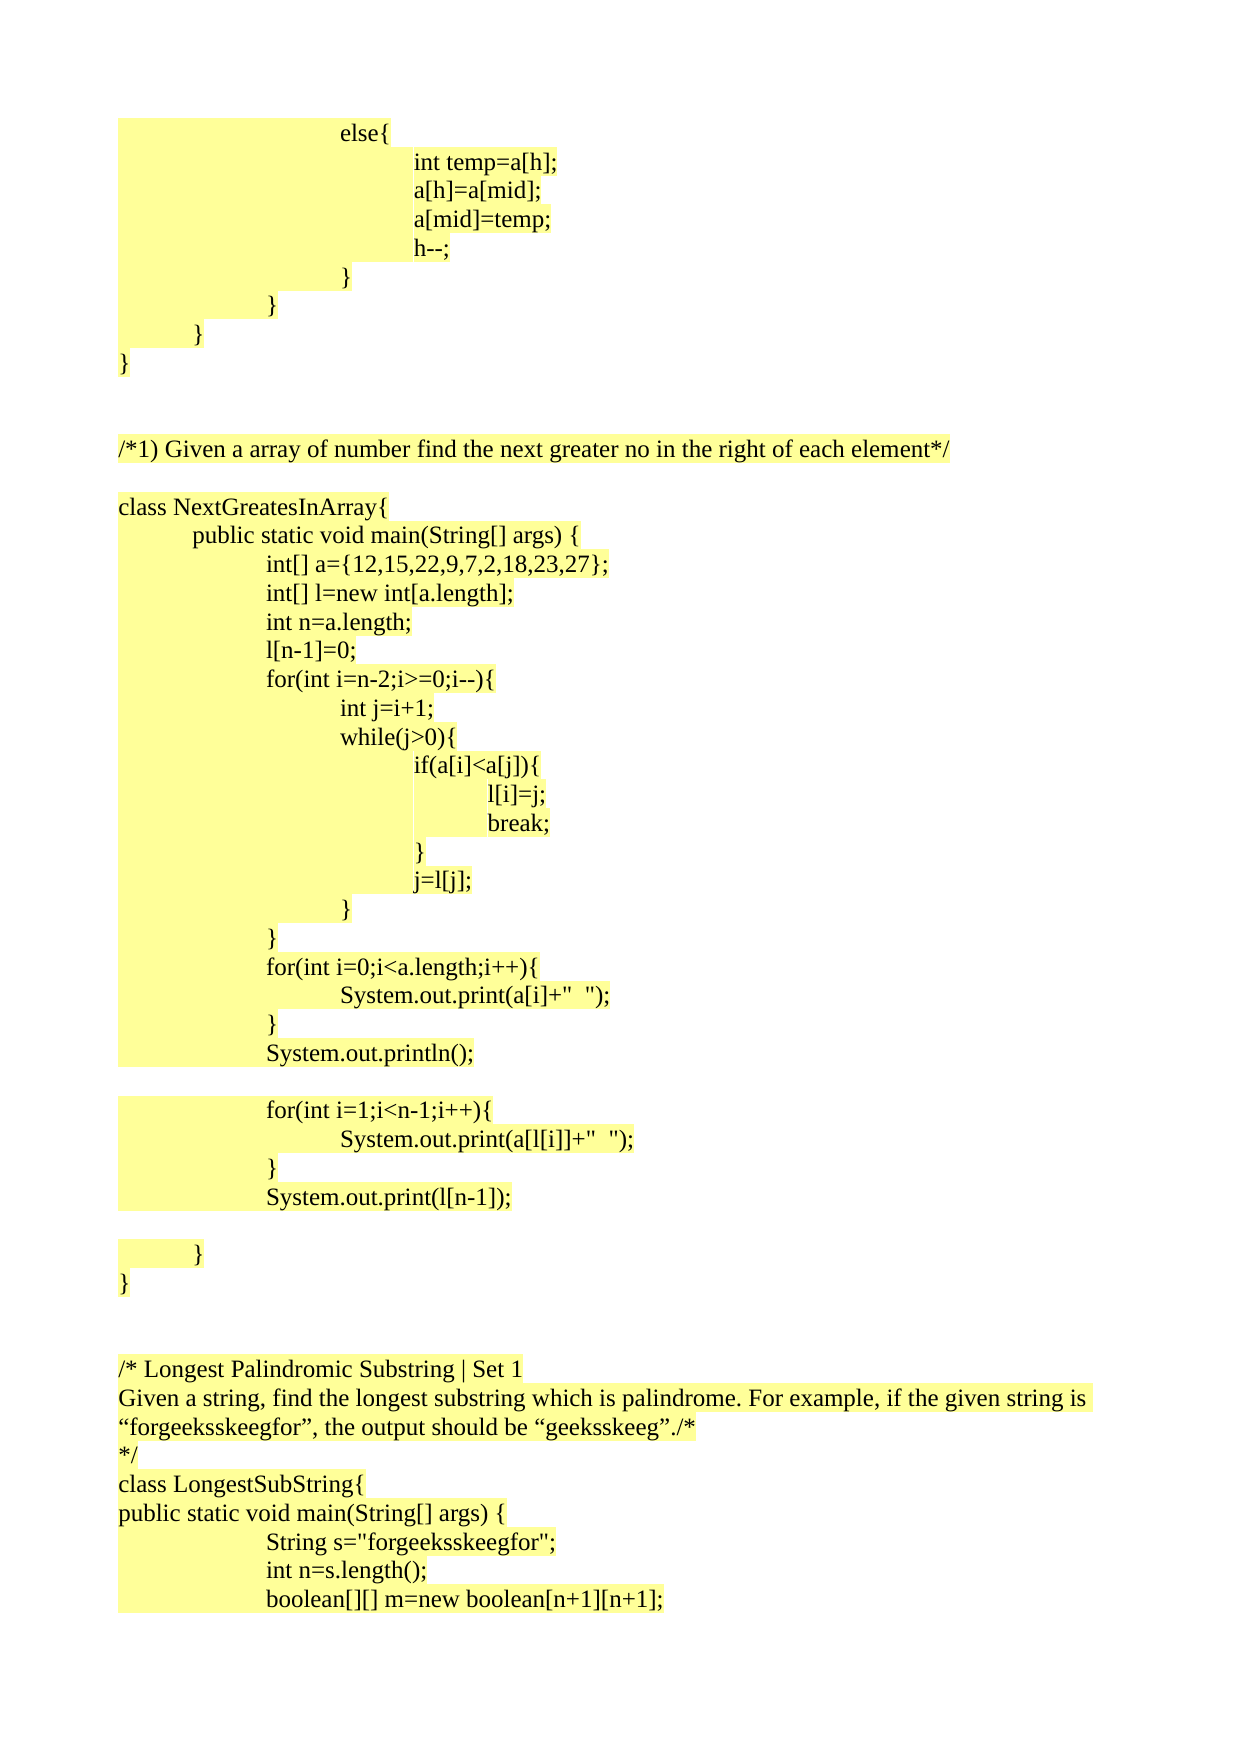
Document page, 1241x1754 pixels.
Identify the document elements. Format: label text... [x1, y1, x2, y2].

text int[] a={12,15,22,9,7,2,18,23,27}; [118, 549, 1122, 578]
text Given a string, find the longest substring which is palindrome. For example, if the given string is “forgeeksskeegfor”, the output should be “geeksskeeg”./* [118, 1383, 1122, 1441]
text else{ [118, 118, 1122, 147]
text public static void main(String[] args) { [118, 1498, 1122, 1527]
text break; [118, 808, 1122, 837]
text */ [118, 1441, 1122, 1469]
text } [118, 1153, 1122, 1182]
text boolean[][] m=new boolean[n+1][n+1]; [118, 1584, 1122, 1613]
text class LongestSubString{ [118, 1469, 1122, 1498]
text } [118, 319, 1122, 348]
text } [118, 1009, 1122, 1038]
text int n=a.length; [118, 607, 1122, 636]
text for(int i=n-2;i>=0;i--){ [118, 664, 1122, 693]
text } [118, 291, 1122, 319]
text a[mid]=temp; [118, 204, 1122, 233]
text if(a[i]<a[j]){ [118, 751, 1122, 779]
text for(int i=0;i<a.length;i++){ [118, 952, 1122, 981]
text class NextGreatesInArray{ [118, 492, 1122, 521]
text /*1) Given a array of number find the next greater no in the right of each element*/ [118, 434, 1122, 463]
text int temp=a[h]; [118, 147, 1122, 176]
text /* Longest Palindromic Substring | Set 1 [118, 1354, 1122, 1383]
text } [118, 837, 1122, 866]
text System.out.print(l[n-1]); [118, 1182, 1122, 1211]
text } [118, 894, 1122, 923]
text l[i]=j; [118, 779, 1122, 808]
text a[h]=a[mid]; [118, 176, 1122, 204]
text for(int i=1;i<n-1;i++){ [118, 1096, 1122, 1124]
text } [118, 1239, 1122, 1268]
text System.out.print(a[l[i]]+" "); [118, 1124, 1122, 1153]
text int n=s.length(); [118, 1556, 1122, 1584]
text int[] l=new int[a.length]; [118, 578, 1122, 607]
text System.out.println(); [118, 1038, 1122, 1067]
text } [118, 1268, 1122, 1297]
text } [118, 262, 1122, 291]
text l[n-1]=0; [118, 636, 1122, 664]
text } [118, 348, 1122, 377]
text int j=i+1; [118, 693, 1122, 722]
text } [118, 923, 1122, 952]
text public static void main(String[] args) { [118, 521, 1122, 549]
text String s="forgeeksskeegfor"; [118, 1527, 1122, 1556]
text System.out.print(a[i]+" "); [118, 981, 1122, 1009]
text h--; [118, 233, 1122, 262]
text j=l[j]; [118, 866, 1122, 894]
text while(j>0){ [118, 722, 1122, 751]
